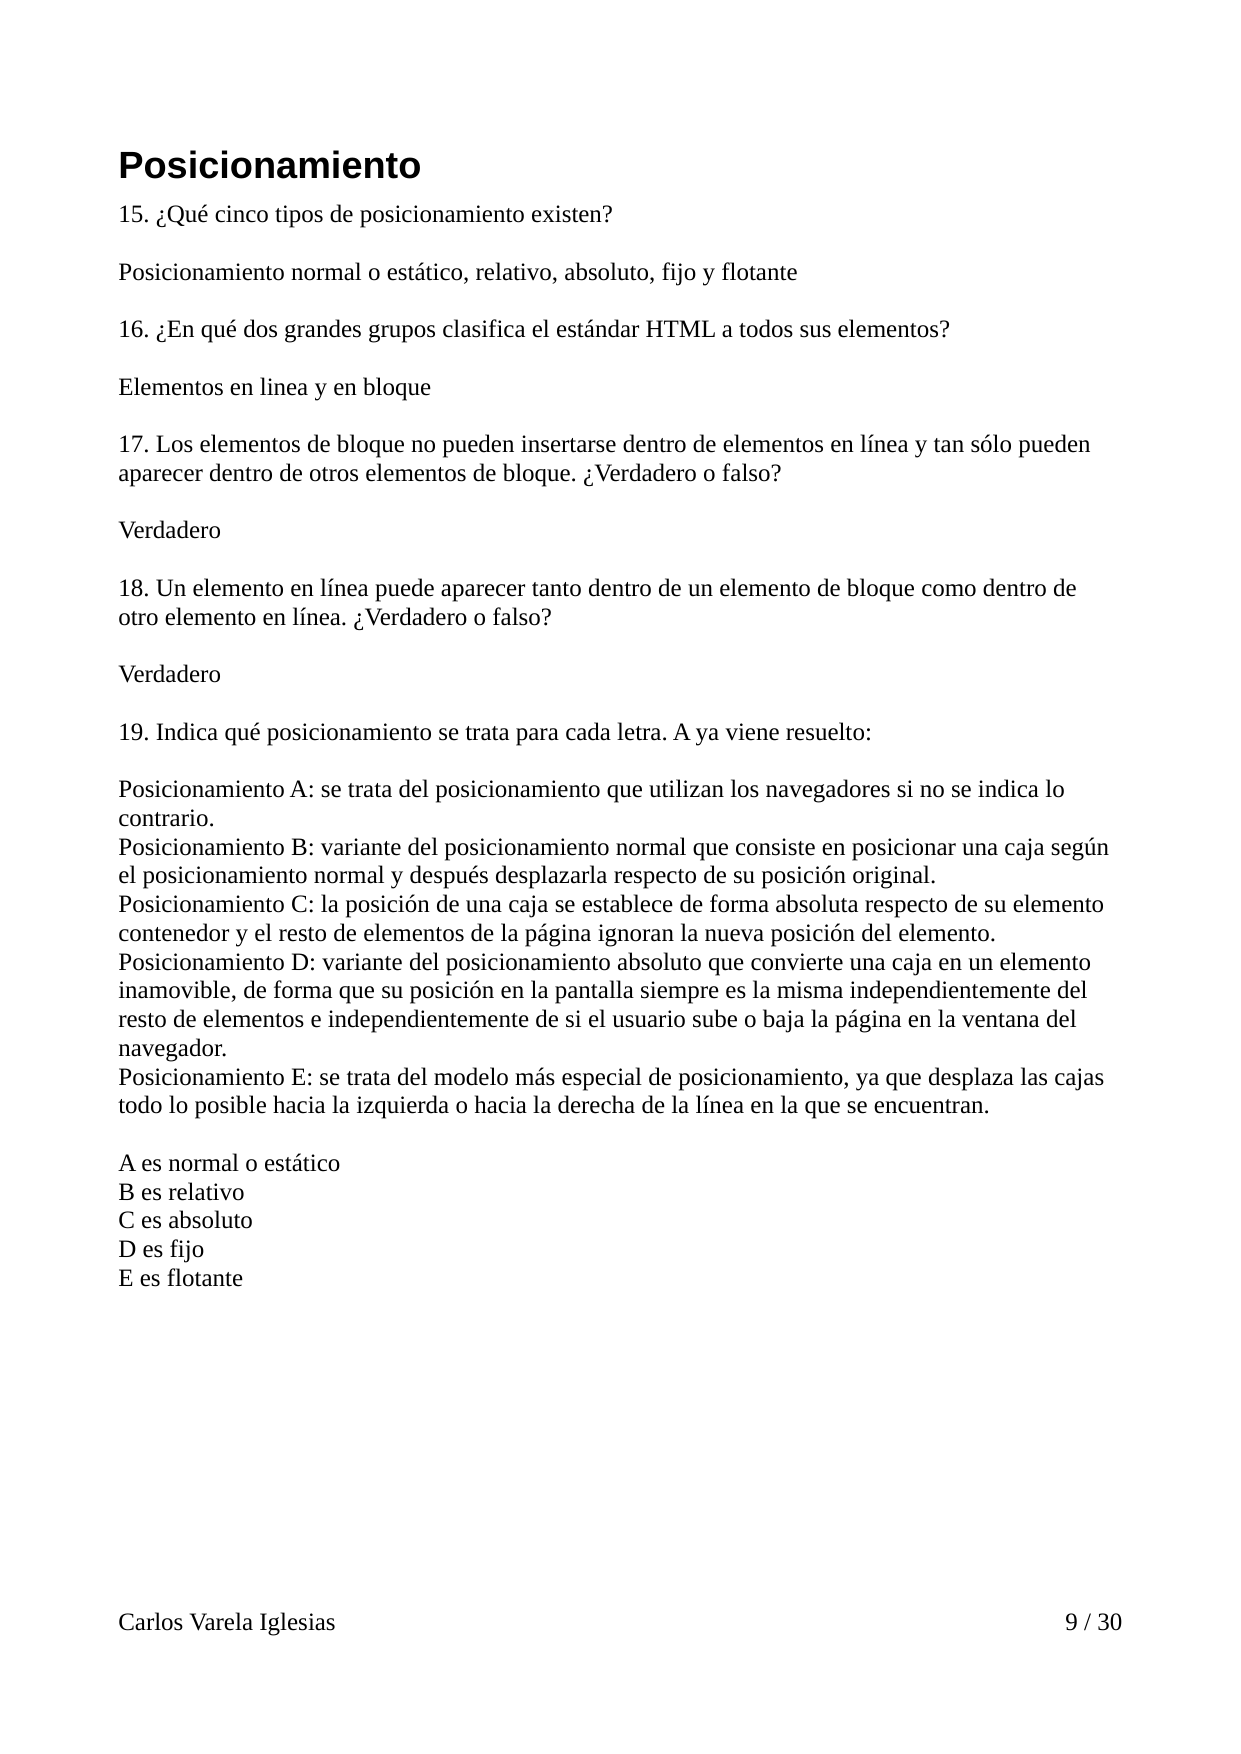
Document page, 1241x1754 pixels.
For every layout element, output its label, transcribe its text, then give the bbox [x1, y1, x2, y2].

text Posicionamiento normal o estático, relativo, absoluto, fijo y flotante [118, 257, 1122, 286]
text 16. ¿En qué dos grandes grupos clasifica el estándar HTML a todos sus elementos? [118, 314, 1122, 343]
text 18. Un elemento en línea puede aparecer tanto dentro de un elemento de bloque como dentro de otro elemento en línea. ¿Verdadero o falso? [118, 573, 1122, 631]
text 15. ¿Qué cinco tipos de posicionamiento existen? [118, 199, 1122, 228]
text 19. Indica qué posicionamiento se trata para cada letra. A ya viene resuelto: [118, 717, 1122, 746]
text A es normal o estático [118, 1148, 1122, 1177]
text Verdadero [118, 516, 1122, 544]
text 17. Los elementos de bloque no pueden insertarse dentro de elementos en línea y tan sólo pueden aparecer dentro de otros elementos de bloque. ¿Verdadero o falso? [118, 429, 1122, 487]
text Verdadero [118, 659, 1122, 688]
text C es absoluto [118, 1206, 1122, 1234]
text Posicionamiento D: variante del posicionamiento absoluto que convierte una caja en un elemento inamovible, de forma que su posición en la pantalla siempre es la misma independientemente del resto de elementos e independientemente de si el usuario sube o baja la página en la ventana del navegador. [118, 947, 1122, 1062]
text Posicionamiento B: variante del posicionamiento normal que consiste en posicionar una caja según el posicionamiento normal y después desplazarla respecto de su posición original. [118, 832, 1122, 889]
text Elementos en linea y en bloque [118, 372, 1122, 401]
text B es relativo [118, 1177, 1122, 1206]
text D es fijo [118, 1234, 1122, 1263]
text E es flotante [118, 1263, 1122, 1292]
subtitle Posicionamiento [118, 143, 1122, 187]
text Posicionamiento A: se trata del posicionamiento que utilizan los navegadores si no se indica lo contrario. [118, 774, 1122, 832]
text Posicionamiento C: la posición de una caja se establece de forma absoluta respecto de su elemento contenedor y el resto de elementos de la página ignoran la nueva posición del elemento. [118, 889, 1122, 947]
text Posicionamiento E: se trata del modelo más especial de posicionamiento, ya que desplaza las cajas todo lo posible hacia la izquierda o hacia la derecha de la línea en la que se encuentran. [118, 1062, 1122, 1119]
